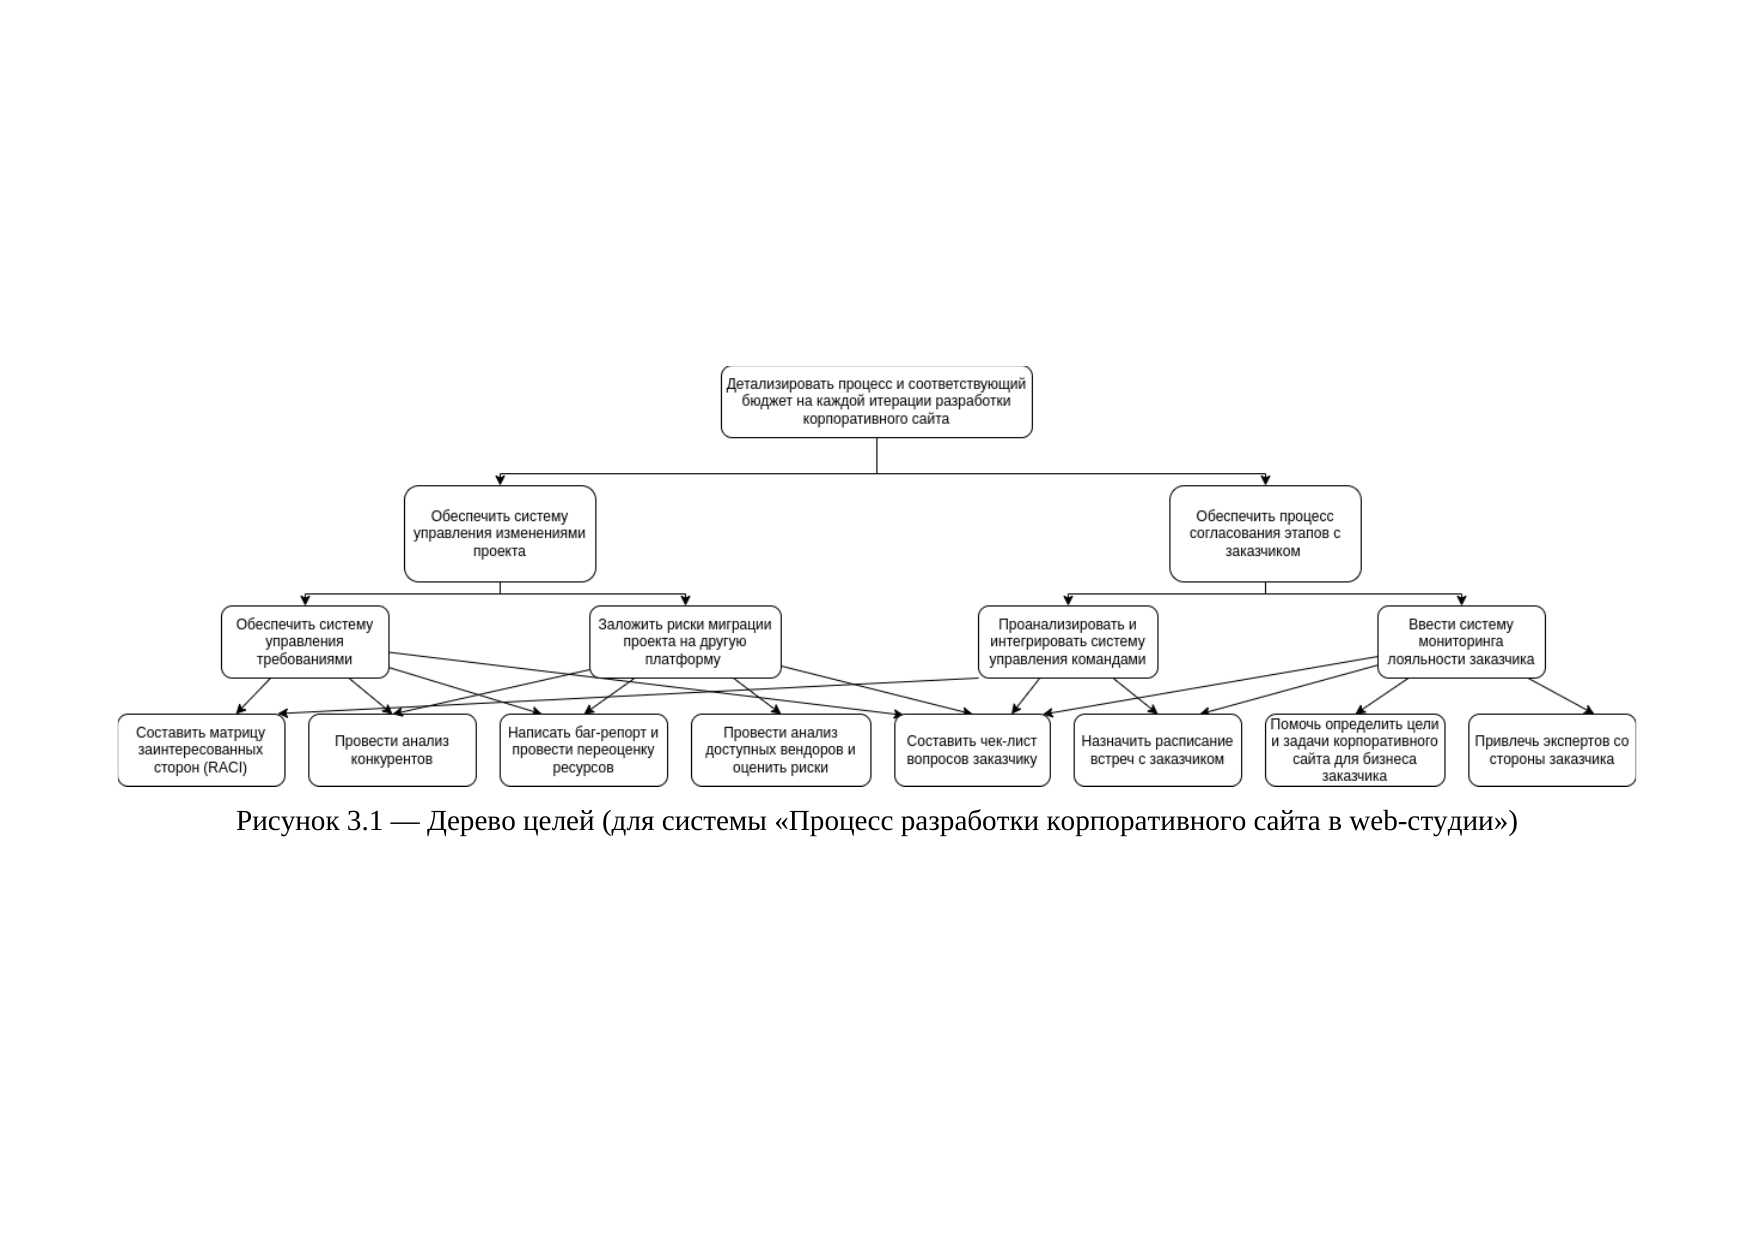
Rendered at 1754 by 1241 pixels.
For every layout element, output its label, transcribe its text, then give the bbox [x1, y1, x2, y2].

text [118, 334, 1636, 366]
text Рисунок 3.1 — Дерево целей (для системы «Процесс разработки корпоративного сайта в web-студии») [118, 787, 1636, 837]
picture [117, 366, 1637, 787]
